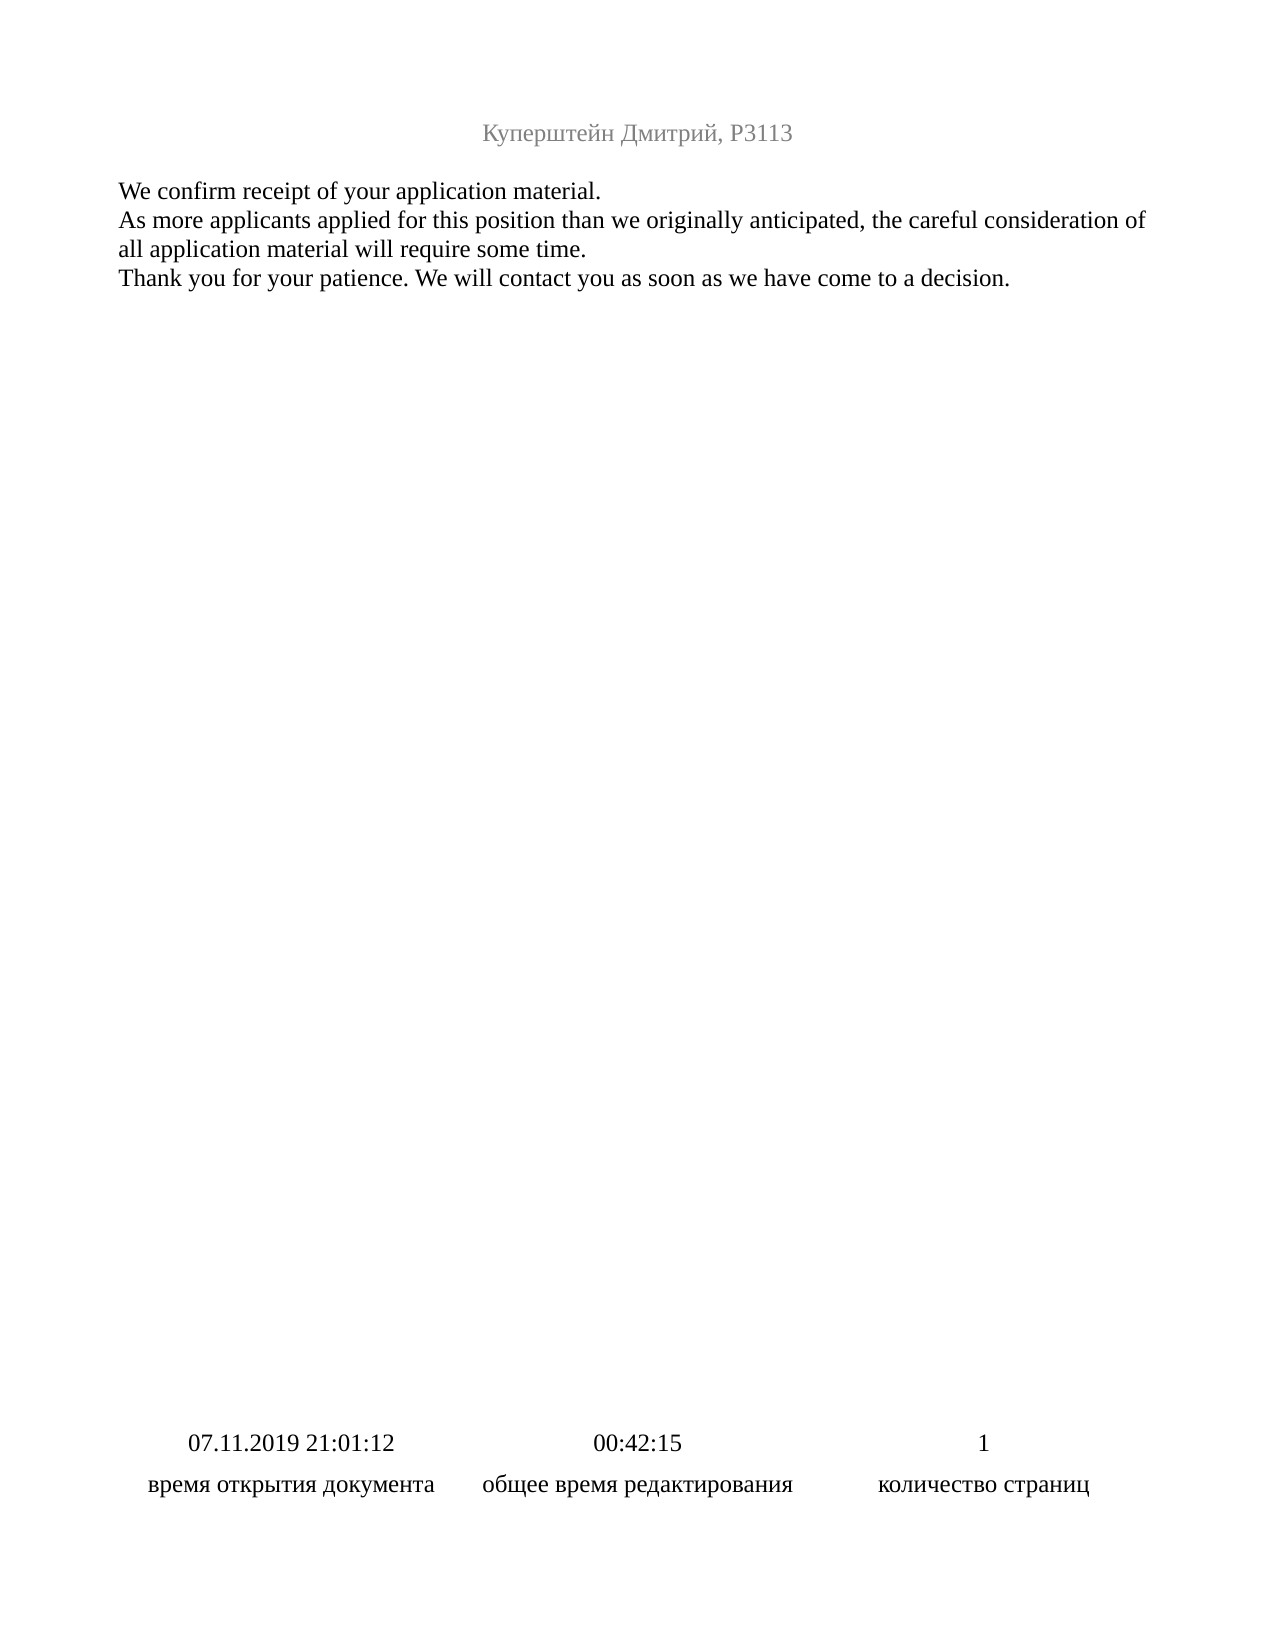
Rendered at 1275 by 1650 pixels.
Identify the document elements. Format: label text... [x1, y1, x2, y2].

text We confirm receipt of your application material. [118, 176, 1157, 205]
text As more applicants applied for this position than we originally anticipated, the careful consideration of all application material will require some time. [118, 205, 1157, 263]
text Thank you for your patience. We will contact you as soon as we have come to a decision. [118, 263, 1157, 291]
